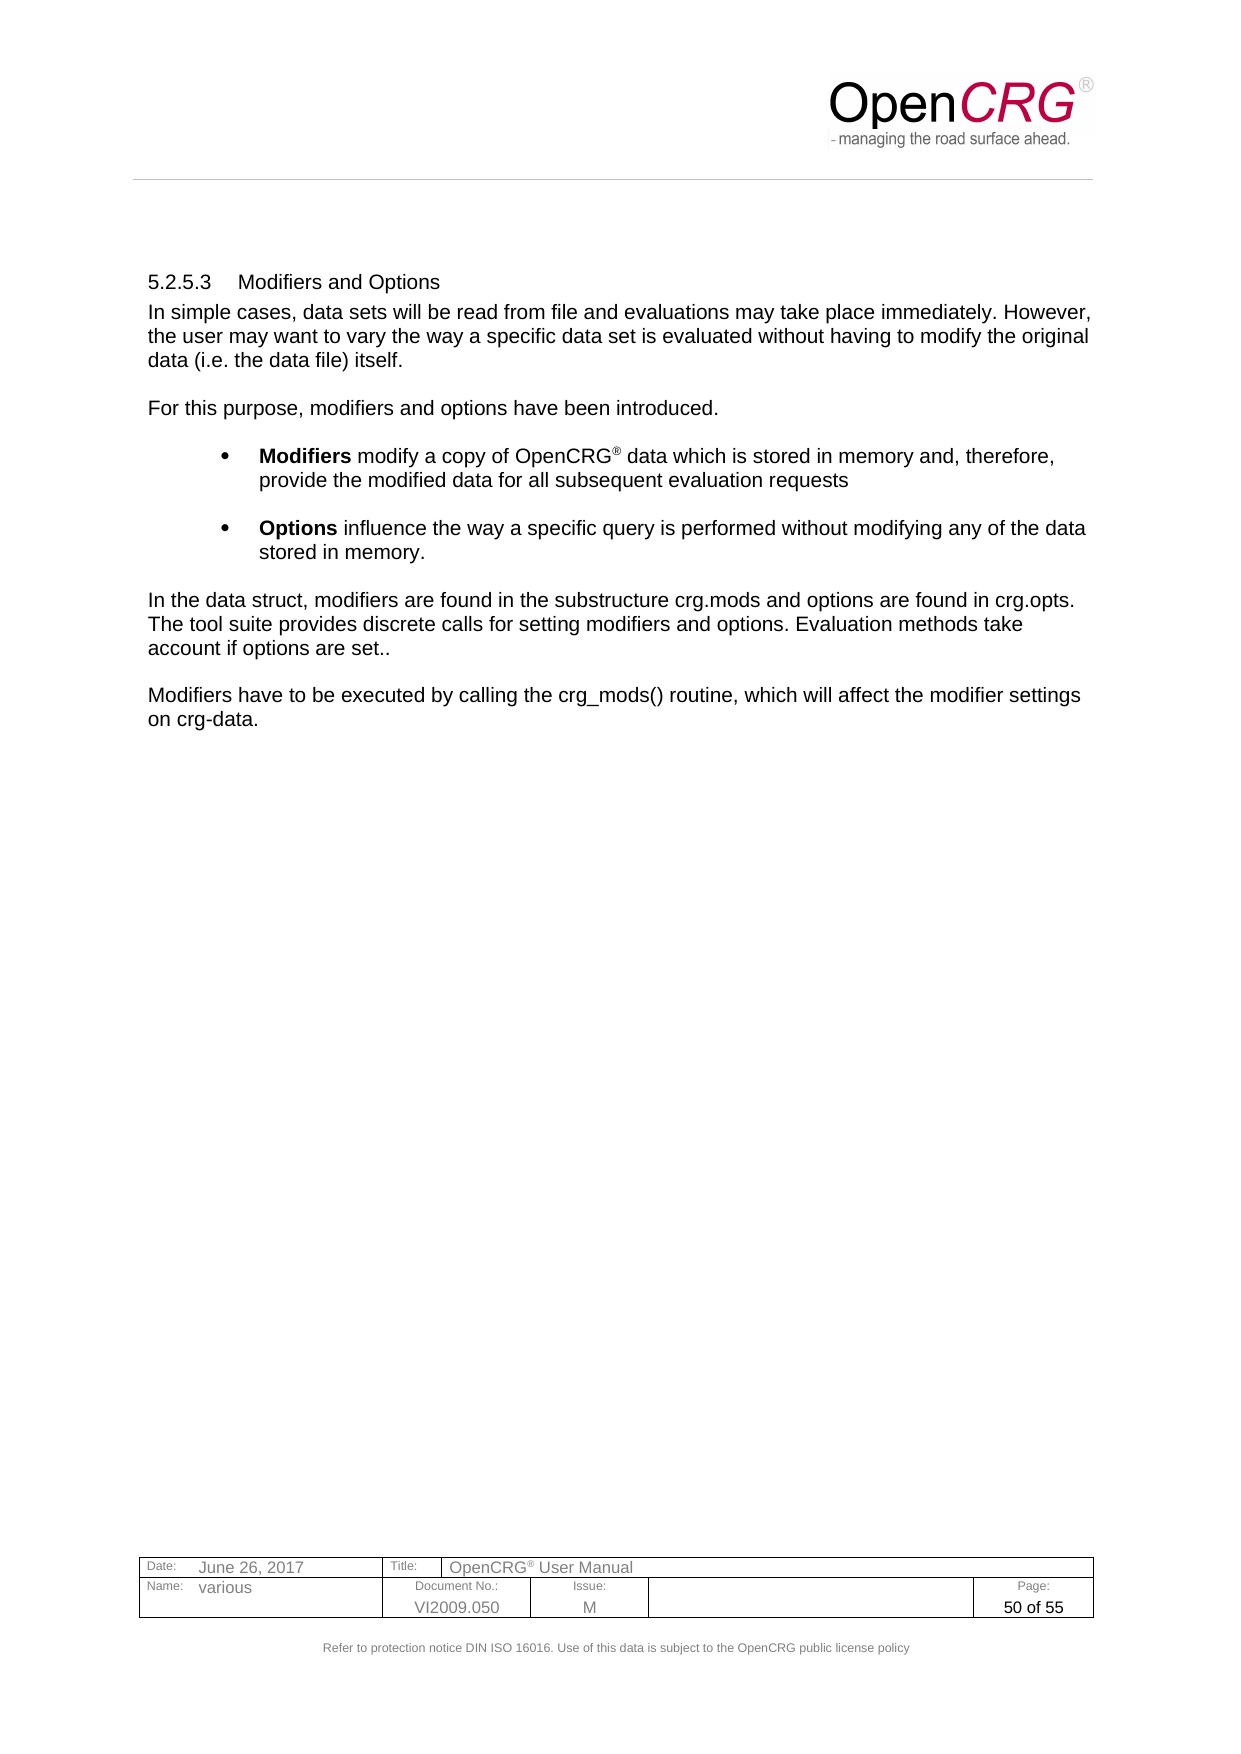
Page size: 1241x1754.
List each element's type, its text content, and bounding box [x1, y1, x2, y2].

text In the data struct, modifiers are found in the substructure crg.mods and options are found in crg.opts. The tool suite provides discrete calls for setting modifiers and options. Evaluation methods take account if options are set.. [148, 587, 1093, 659]
text For this purpose, modifiers and options have been introduced. [148, 396, 1093, 419]
list Options influence the way a specific query is performed without modifying any of the data stored in memory. [221, 516, 1093, 563]
subtitle Modifiers and Options [148, 269, 1093, 293]
text Modifiers have to be executed by calling the crg_mods() routine, which will affect the modifier settings on crg-data. [148, 683, 1093, 731]
list Modifiers modify a copy of OpenCRG® data which is stored in memory and, therefore, provide the modified data for all subsequent evaluation requests [221, 443, 1093, 492]
picture [828, 73, 1096, 150]
text In simple cases, data sets will be read from file and evaluations may take place immediately. However, the user may want to vary the way a specific data set is evaluated without having to modify the original data (i.e. the data file) itself. [148, 300, 1093, 372]
